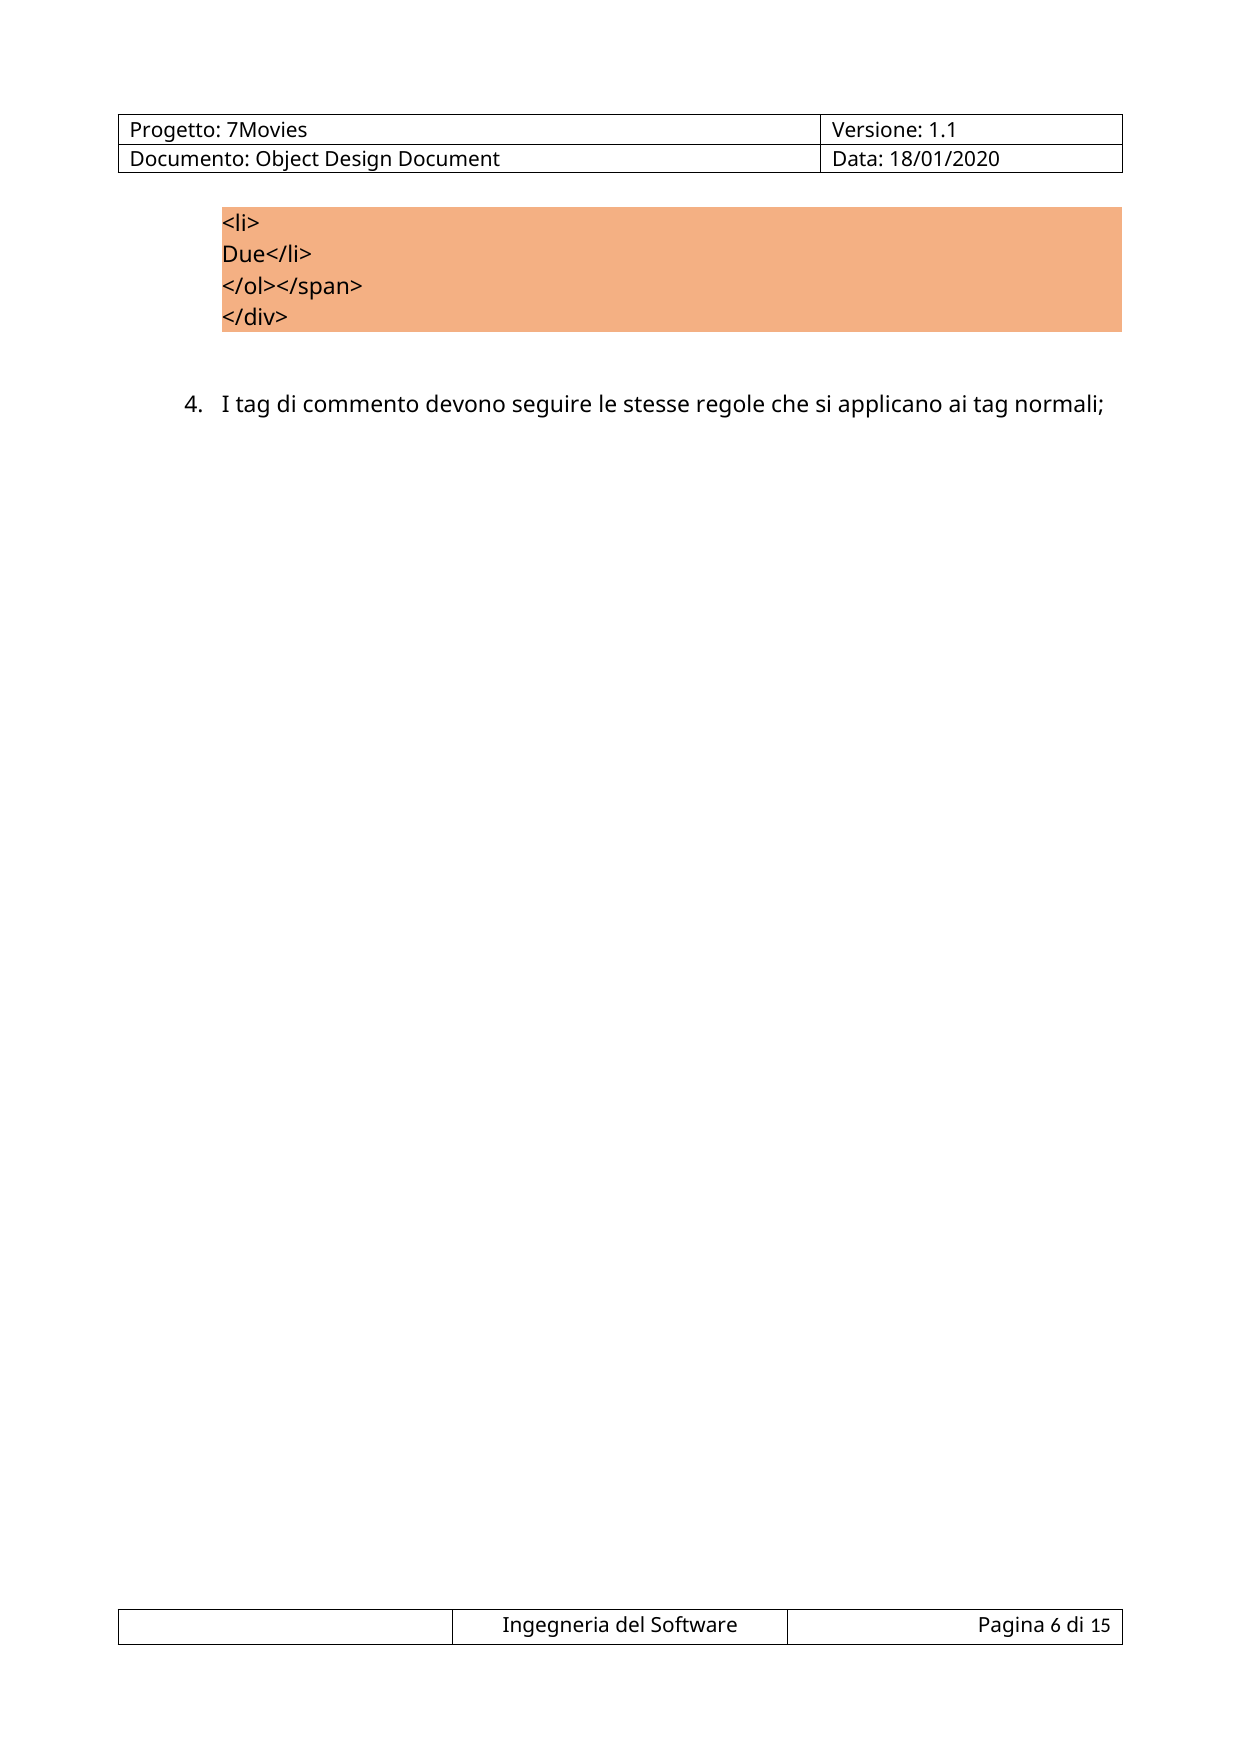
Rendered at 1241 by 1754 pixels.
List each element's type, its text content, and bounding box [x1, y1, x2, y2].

list I tag di commento devono seguire le stesse regole che si applicano ai tag normali; [184, 387, 1122, 419]
text <li> [222, 207, 1122, 238]
text Due</li> [222, 238, 1122, 270]
text </ol></span> [222, 270, 1122, 301]
text </div> [222, 301, 1122, 332]
